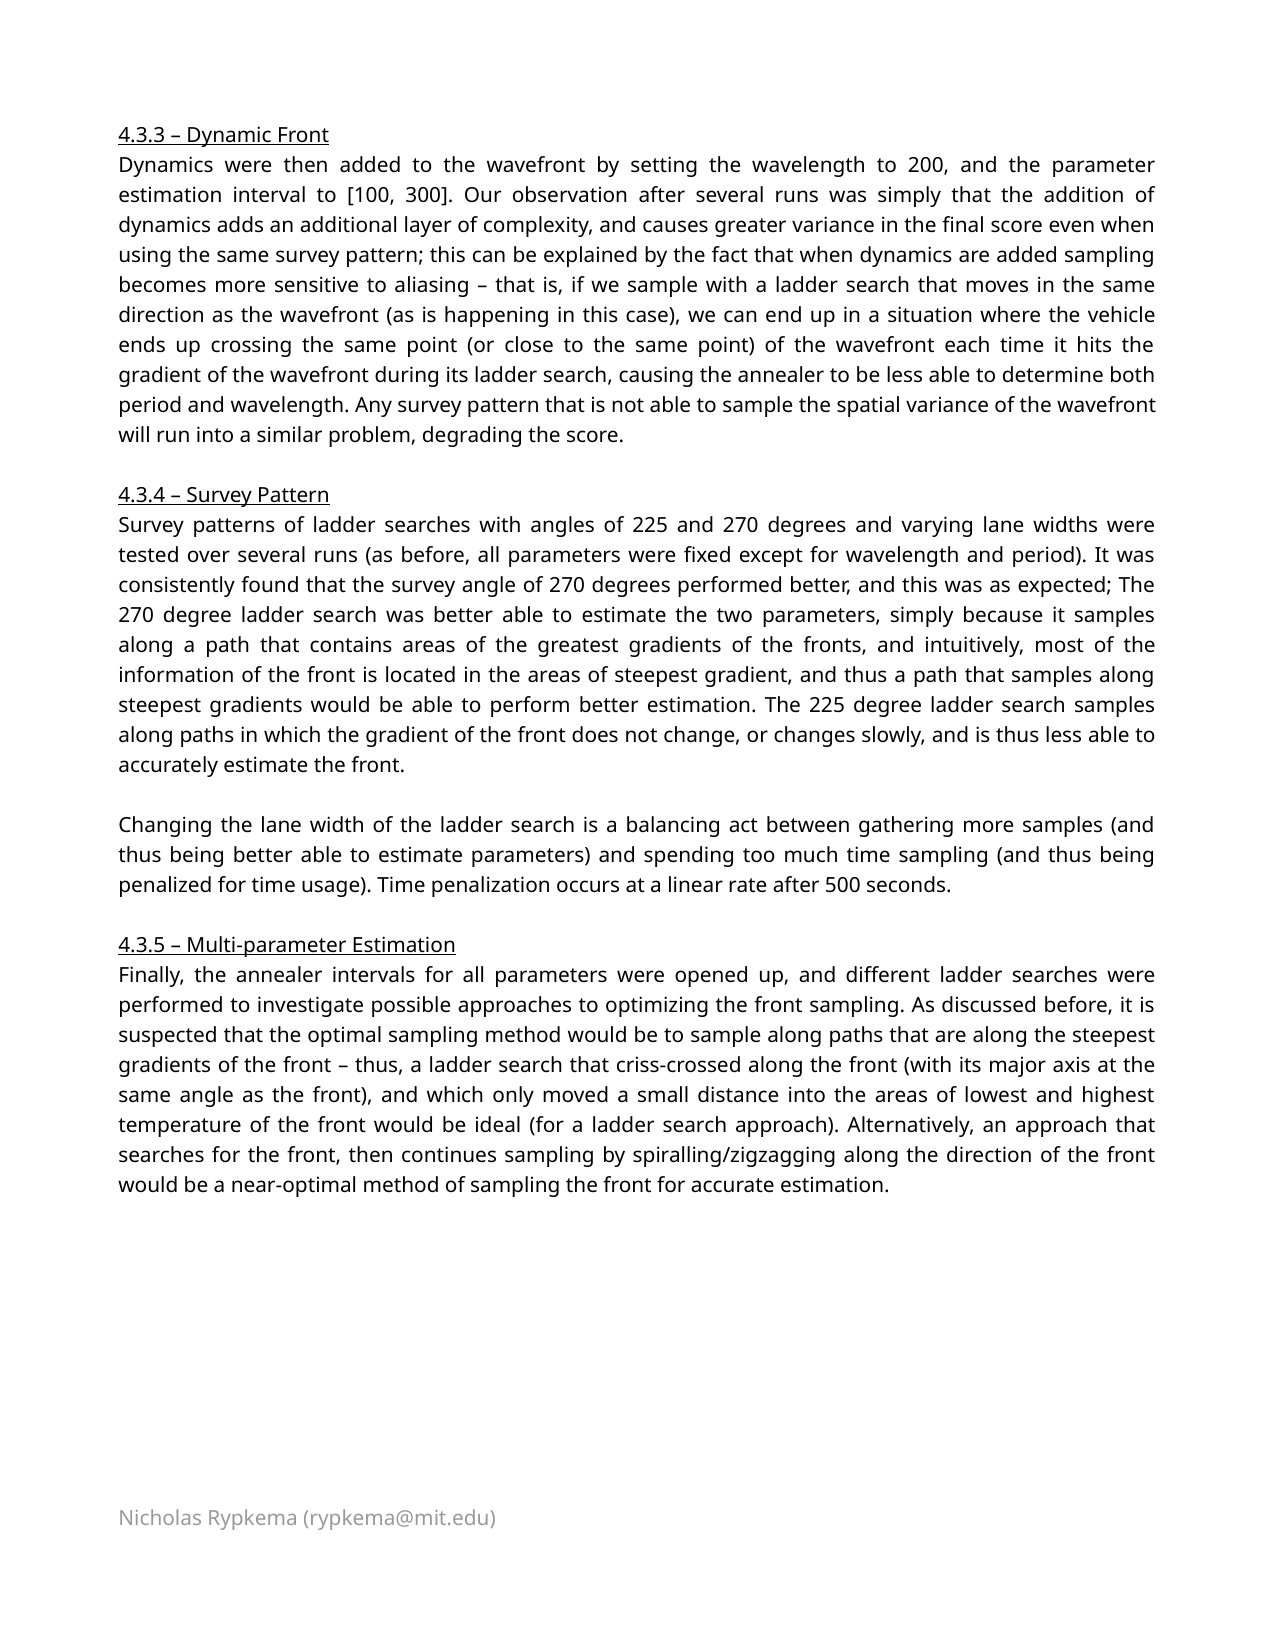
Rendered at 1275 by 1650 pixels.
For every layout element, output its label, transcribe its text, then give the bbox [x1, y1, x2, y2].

text Finally, the annealer intervals for all parameters were opened up, and different ladder searches were performed to investigate possible approaches to optimizing the front sampling. As discussed before, it is suspected that the optimal sampling method would be to sample along paths that are along the steepest gradients of the front – thus, a ladder search that criss-crossed along the front (with its major axis at the same angle as the front), and which only moved a small distance into the areas of lowest and highest temperature of the front would be ideal (for a ladder search approach). Alternatively, an approach that searches for the front, then continues sampling by spiralling/zigzagging along the direction of the front would be a near-optimal method of sampling the front for accurate estimation. [118, 958, 1157, 1198]
text Survey patterns of ladder searches with angles of 225 and 270 degrees and varying lane widths were tested over several runs (as before, all parameters were fixed except for wavelength and period). It was consistently found that the survey angle of 270 degrees performed better, and this was as expected; The 270 degree ladder search was better able to estimate the two parameters, simply because it samples along a path that contains areas of the greatest gradients of the fronts, and intuitively, most of the information of the front is located in the areas of steepest gradient, and thus a path that samples along steepest gradients would be able to perform better estimation. The 225 degree ladder search samples along paths in which the gradient of the front does not change, or changes slowly, and is thus less able to accurately estimate the front. [118, 508, 1157, 778]
text Changing the lane width of the ladder search is a balancing act between gathering more samples (and thus being better able to estimate parameters) and spending too much time sampling (and thus being penalized for time usage). Time penalization occurs at a linear rate after 500 seconds. [118, 808, 1157, 898]
text 4.3.4 – Survey Pattern [118, 478, 1157, 508]
text 4.3.5 – Multi-parameter Estimation [118, 928, 1157, 958]
text Dynamics were then added to the wavefront by setting the wavelength to 200, and the parameter estimation interval to [100, 300]. Our observation after several runs was simply that the addition of dynamics adds an additional layer of complexity, and causes greater variance in the final score even when using the same survey pattern; this can be explained by the fact that when dynamics are added sampling becomes more sensitive to aliasing – that is, if we sample with a ladder search that moves in the same direction as the wavefront (as is happening in this case), we can end up in a situation where the vehicle ends up crossing the same point (or close to the same point) of the wavefront each time it hits the gradient of the wavefront during its ladder search, causing the annealer to be less able to determine both period and wavelength. Any survey pattern that is not able to sample the spatial variance of the wavefront will run into a similar problem, degrading the score. [118, 148, 1157, 448]
text 4.3.3 – Dynamic Front [118, 118, 1157, 148]
